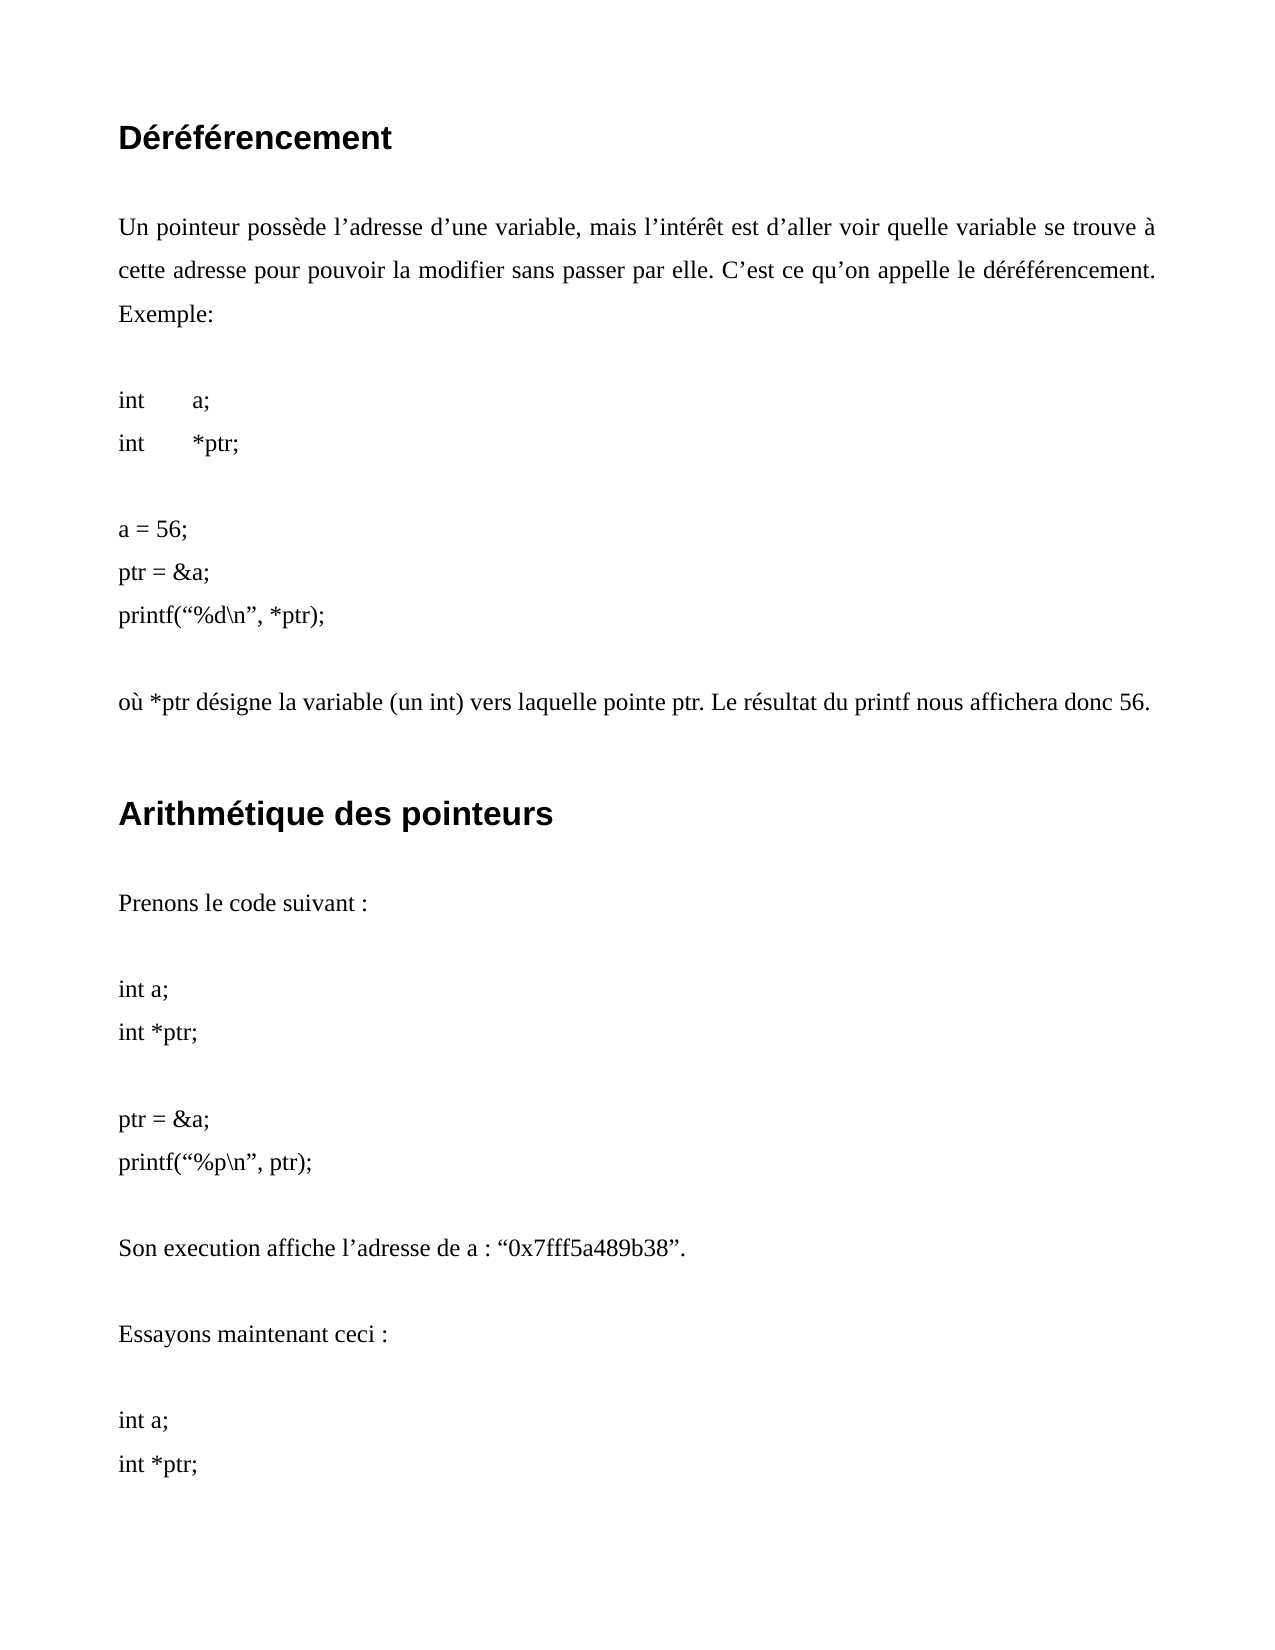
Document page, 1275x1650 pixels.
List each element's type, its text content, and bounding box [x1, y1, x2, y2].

text int a; [118, 1406, 1157, 1434]
subtitle Arithmétique des pointeurs [118, 794, 1157, 832]
text Son execution affiche l’adresse de a : “0x7fff5a489b38”. [118, 1233, 1157, 1262]
text int a; [118, 974, 1157, 1003]
text où *ptr désigne la variable (un int) vers laquelle pointe ptr. Le résultat du printf nous affichera donc 56. [118, 687, 1157, 716]
text Un pointeur possède l’adresse d’une variable, mais l’intérêt est d’aller voir quelle variable se trouve à cette adresse pour pouvoir la modifier sans passer par elle. C’est ce qu’on appelle le déréférencement. Exemple: [118, 212, 1157, 327]
text ptr = &a; [118, 557, 1157, 586]
text ptr = &a; [118, 1104, 1157, 1132]
text Essayons maintenant ceci : [118, 1319, 1157, 1348]
text printf(“%d\n”, *ptr); [118, 601, 1157, 629]
text int *ptr; [118, 1017, 1157, 1046]
text Prenons le code suivant : [118, 888, 1157, 917]
text printf(“%p\n”, ptr); [118, 1147, 1157, 1176]
text int *ptr; [118, 428, 1157, 457]
text int *ptr; [118, 1449, 1157, 1477]
subtitle Déréférencement [118, 118, 1157, 157]
text int a; [118, 385, 1157, 414]
text a = 56; [118, 514, 1157, 543]
